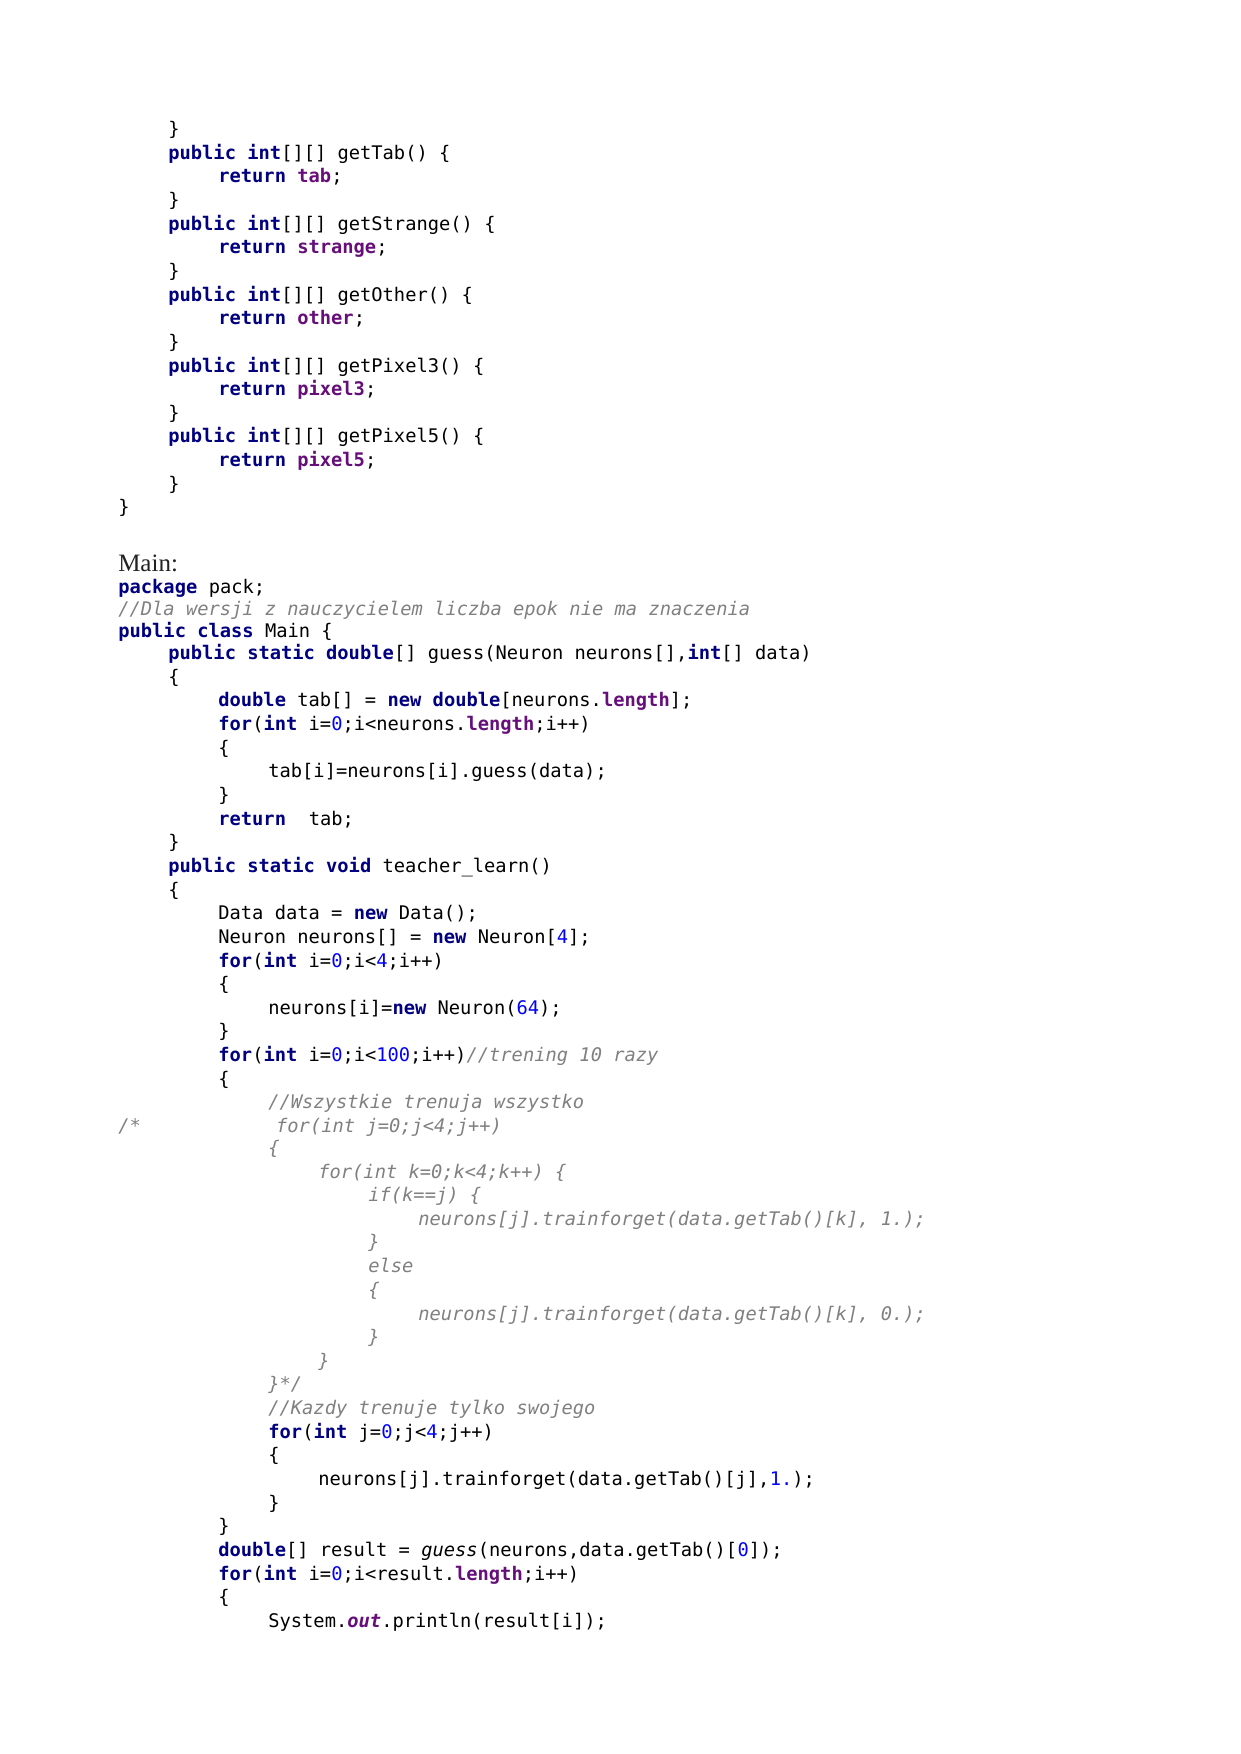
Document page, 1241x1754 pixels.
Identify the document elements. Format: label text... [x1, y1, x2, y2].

text { [118, 1586, 1122, 1610]
text } [118, 118, 1122, 142]
text tab[i]=neurons[i].guess(data); [118, 760, 1122, 784]
text return tab; [118, 808, 1122, 831]
text return tab; [118, 165, 1122, 189]
text return pixel3; [118, 378, 1122, 402]
text /* for(int j=0;j<4;j++) [118, 1115, 1122, 1137]
text for(int i=0;i<100;i++)//trening 10 razy [118, 1044, 1122, 1068]
text neurons[i]=new Neuron(64); [118, 997, 1122, 1021]
text } [118, 831, 1122, 855]
text } [118, 1326, 1122, 1350]
text { [118, 666, 1122, 689]
text for(int k=0;k<4;k++) { [118, 1161, 1122, 1184]
text for(int j=0;j<4;j++) [118, 1421, 1122, 1444]
text { [118, 1137, 1122, 1161]
text Main: [118, 548, 1122, 577]
text neurons[j].trainforget(data.getTab()[j],1.); [118, 1468, 1122, 1492]
text { [118, 1279, 1122, 1302]
text //Wszystkie trenuja wszystko [118, 1091, 1122, 1115]
text return other; [118, 307, 1122, 331]
text neurons[j].trainforget(data.getTab()[k], 0.); [118, 1302, 1122, 1326]
text } [118, 1232, 1122, 1255]
text public int[][] getStrange() { [118, 213, 1122, 236]
text double tab[] = new double[neurons.length]; [118, 689, 1122, 713]
text System.out.println(result[i]); [118, 1610, 1122, 1633]
text for(int i=0;i<4;i++) [118, 949, 1122, 973]
text public int[][] getPixel3() { [118, 354, 1122, 378]
text else [118, 1255, 1122, 1279]
text public static double[] guess(Neuron neurons[],int[] data) [118, 642, 1122, 666]
text { [118, 879, 1122, 902]
text if(k==j) { [118, 1184, 1122, 1208]
text public int[][] getOther() { [118, 284, 1122, 307]
text Neuron neurons[] = new Neuron[4]; [118, 926, 1122, 949]
text } [118, 1350, 1122, 1373]
text neurons[j].trainforget(data.getTab()[k], 1.); [118, 1208, 1122, 1232]
text } [118, 496, 1122, 518]
text } [118, 189, 1122, 213]
text }*/ [118, 1373, 1122, 1397]
text public static void teacher_learn() [118, 855, 1122, 879]
text { [118, 737, 1122, 760]
text public class Main { [118, 620, 1122, 642]
text //Dla wersji z nauczycielem liczba epok nie ma znaczenia [118, 598, 1122, 620]
text for(int i=0;i<neurons.length;i++) [118, 713, 1122, 737]
text } [118, 331, 1122, 354]
text return strange; [118, 236, 1122, 260]
text } [118, 1515, 1122, 1539]
text { [118, 973, 1122, 997]
text } [118, 473, 1122, 496]
text package pack; [118, 577, 1122, 598]
text public int[][] getTab() { [118, 142, 1122, 165]
text } [118, 1492, 1122, 1515]
text } [118, 784, 1122, 808]
text double[] result = guess(neurons,data.getTab()[0]); [118, 1539, 1122, 1563]
text { [118, 1444, 1122, 1468]
text //Kazdy trenuje tylko swojego [118, 1397, 1122, 1421]
text } [118, 260, 1122, 284]
text Data data = new Data(); [118, 902, 1122, 926]
text { [118, 1068, 1122, 1091]
text return pixel5; [118, 449, 1122, 473]
text } [118, 402, 1122, 426]
text } [118, 1021, 1122, 1044]
text for(int i=0;i<result.length;i++) [118, 1563, 1122, 1586]
text public int[][] getPixel5() { [118, 426, 1122, 449]
